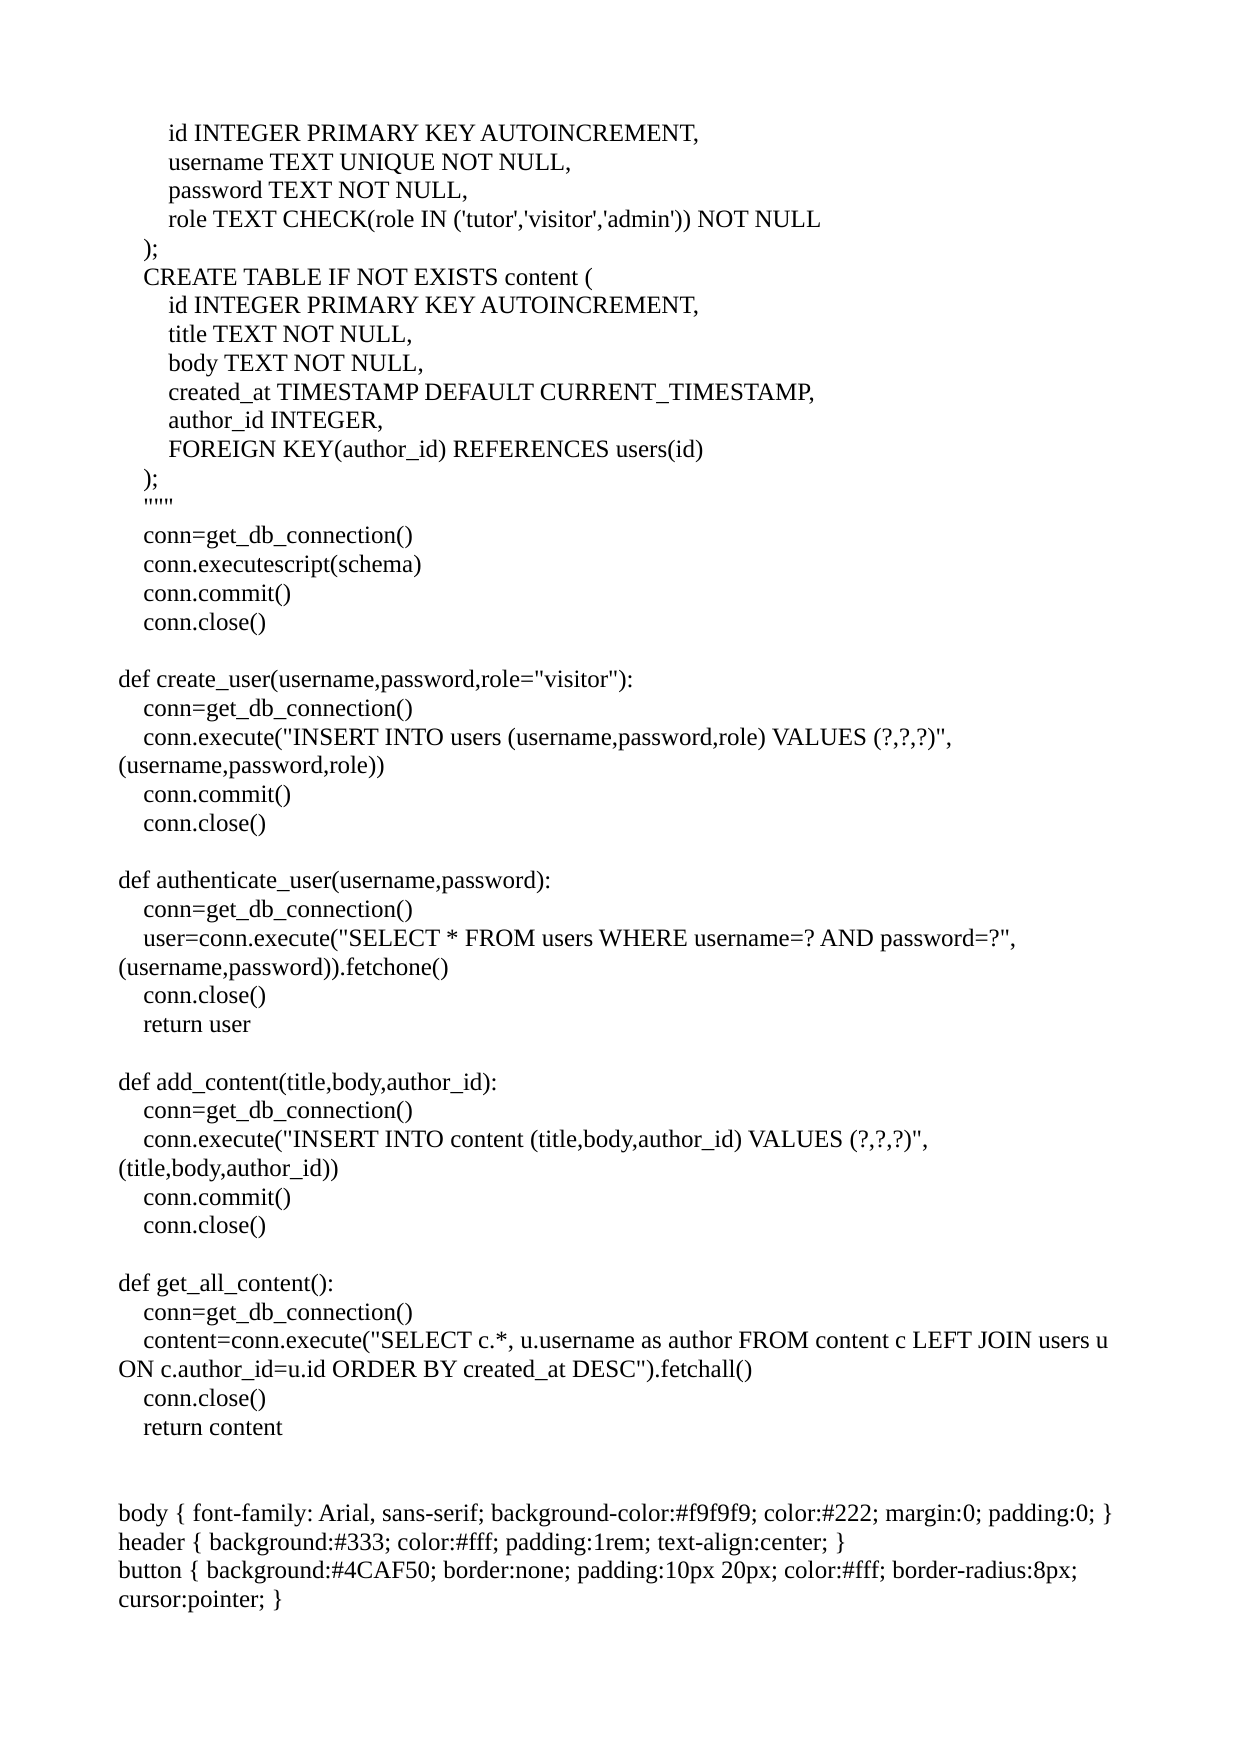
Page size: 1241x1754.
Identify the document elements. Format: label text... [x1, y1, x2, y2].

text conn=get_db_connection() [118, 1297, 1122, 1326]
text conn=get_db_connection() [118, 521, 1122, 549]
text conn.executescript(schema) [118, 549, 1122, 578]
text user=conn.execute("SELECT * FROM users WHERE username=? AND password=?",(username,password)).fetchone() [118, 923, 1122, 981]
text ); [118, 233, 1122, 262]
text def authenticate_user(username,password): [118, 866, 1122, 894]
text conn.close() [118, 981, 1122, 1009]
text password TEXT NOT NULL, [118, 176, 1122, 204]
text body TEXT NOT NULL, [118, 348, 1122, 377]
text conn.close() [118, 808, 1122, 837]
text id INTEGER PRIMARY KEY AUTOINCREMENT, [118, 118, 1122, 147]
text id INTEGER PRIMARY KEY AUTOINCREMENT, [118, 291, 1122, 319]
text header { background:#333; color:#fff; padding:1rem; text-align:center; } [118, 1527, 1122, 1556]
text content=conn.execute("SELECT c.*, u.username as author FROM content c LEFT JOIN users u ON c.author_id=u.id ORDER BY created_at DESC").fetchall() [118, 1326, 1122, 1383]
text author_id INTEGER, [118, 406, 1122, 434]
text username TEXT UNIQUE NOT NULL, [118, 147, 1122, 176]
text return content [118, 1412, 1122, 1441]
text conn=get_db_connection() [118, 693, 1122, 722]
text button { background:#4CAF50; border:none; padding:10px 20px; color:#fff; border-radius:8px; cursor:pointer; } [118, 1556, 1122, 1613]
text FOREIGN KEY(author_id) REFERENCES users(id) [118, 434, 1122, 463]
text conn.commit() [118, 779, 1122, 808]
text conn=get_db_connection() [118, 894, 1122, 923]
text def create_user(username,password,role="visitor"): [118, 664, 1122, 693]
text conn.commit() [118, 1182, 1122, 1211]
text conn.close() [118, 607, 1122, 636]
text role TEXT CHECK(role IN ('tutor','visitor','admin')) NOT NULL [118, 204, 1122, 233]
text conn.commit() [118, 578, 1122, 607]
text title TEXT NOT NULL, [118, 319, 1122, 348]
text """ [118, 492, 1122, 521]
text def add_content(title,body,author_id): [118, 1067, 1122, 1096]
text return user [118, 1009, 1122, 1038]
text CREATE TABLE IF NOT EXISTS content ( [118, 262, 1122, 291]
text conn.close() [118, 1211, 1122, 1239]
text conn.execute("INSERT INTO users (username,password,role) VALUES (?,?,?)",(username,password,role)) [118, 722, 1122, 779]
text conn=get_db_connection() [118, 1096, 1122, 1124]
text body { font-family: Arial, sans-serif; background-color:#f9f9f9; color:#222; margin:0; padding:0; } [118, 1498, 1122, 1527]
text conn.execute("INSERT INTO content (title,body,author_id) VALUES (?,?,?)",(title,body,author_id)) [118, 1124, 1122, 1182]
text ); [118, 463, 1122, 492]
text def get_all_content(): [118, 1268, 1122, 1297]
text conn.close() [118, 1383, 1122, 1412]
text created_at TIMESTAMP DEFAULT CURRENT_TIMESTAMP, [118, 377, 1122, 406]
